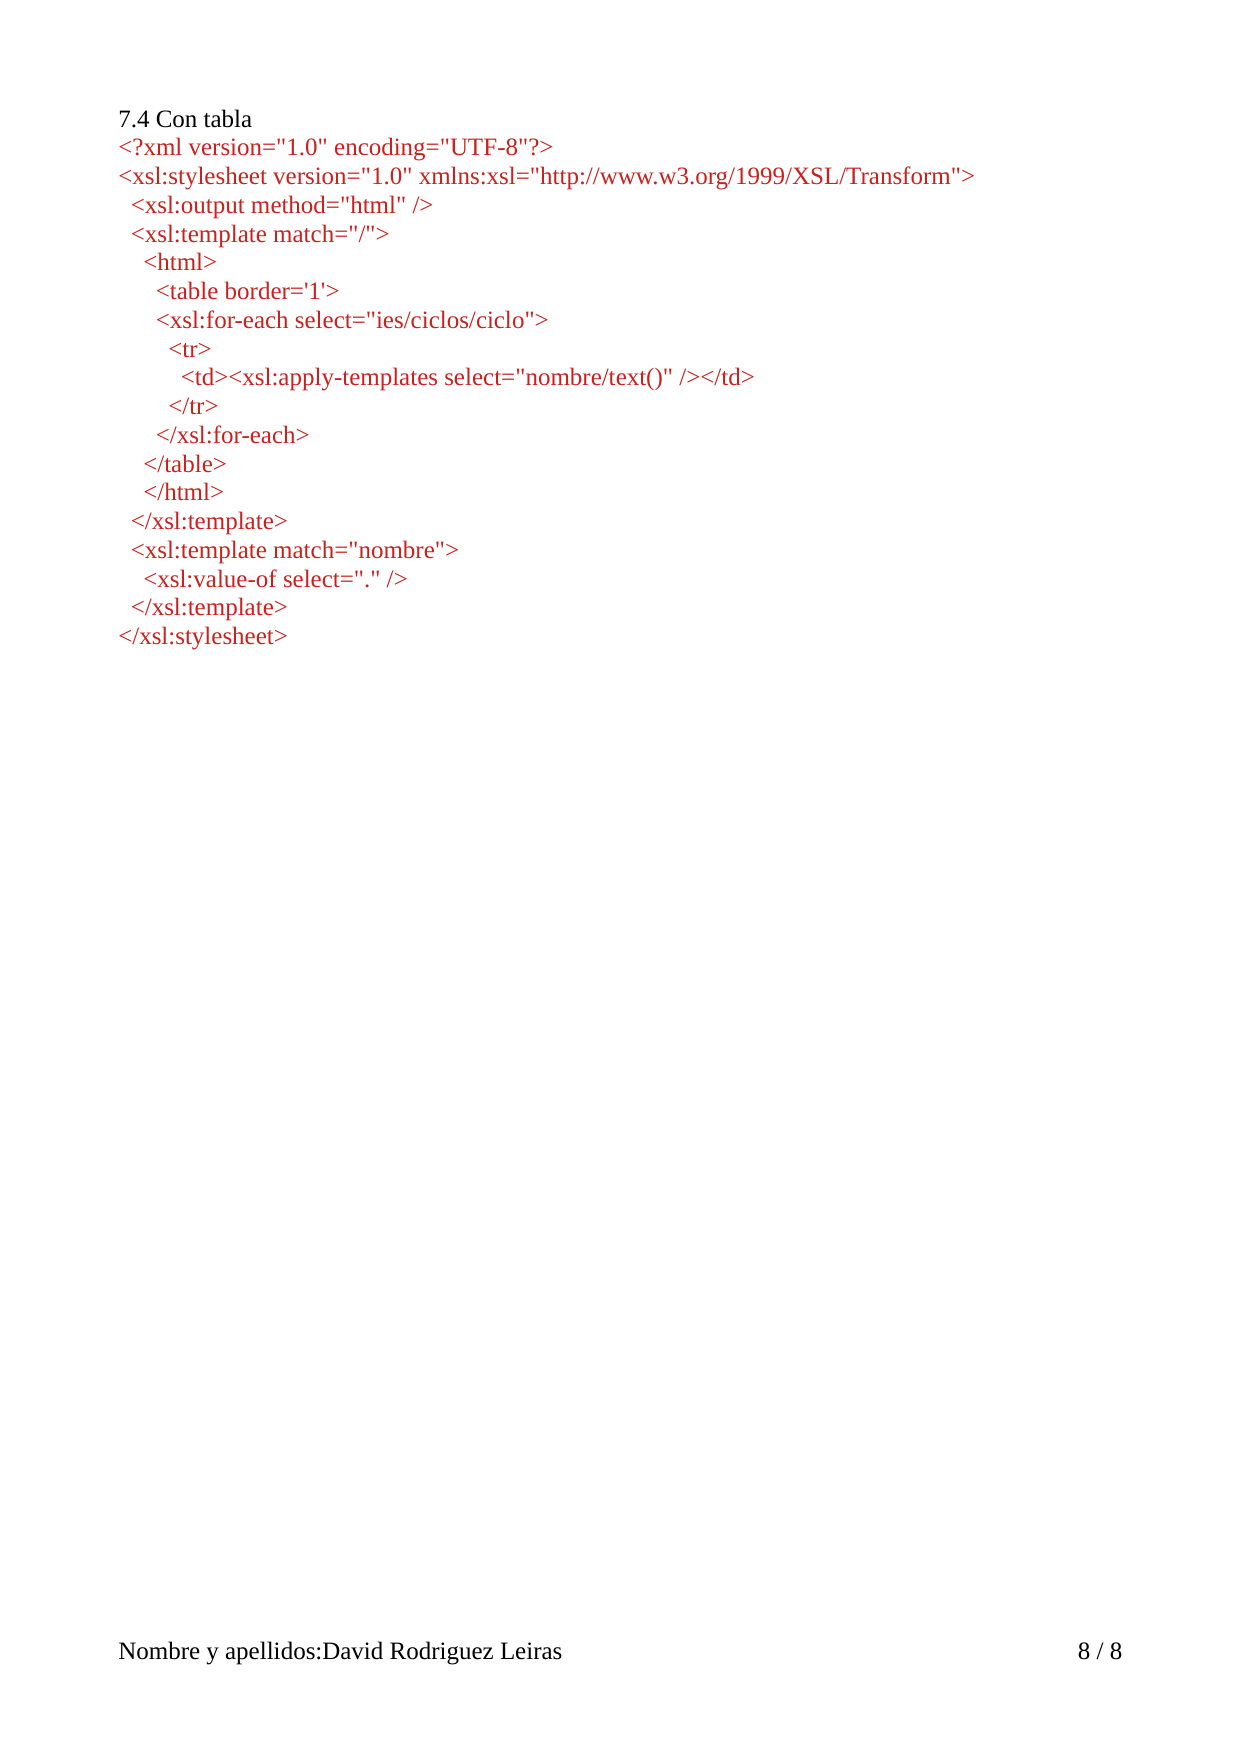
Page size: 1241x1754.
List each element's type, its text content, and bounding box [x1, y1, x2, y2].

text <tr> [118, 334, 1122, 362]
text <table border='1'> [118, 276, 1122, 305]
text <td><xsl:apply-templates select="nombre/text()" /></td> [118, 362, 1122, 391]
text </table> [118, 449, 1122, 477]
text </xsl:template> [118, 592, 1122, 621]
text </tr> [118, 391, 1122, 420]
text </xsl:for-each> [118, 420, 1122, 449]
text </xsl:stylesheet> [118, 621, 1122, 650]
text <xsl:template match="/"> [118, 219, 1122, 247]
text 7.4 Con tabla [118, 104, 1122, 132]
text <html> [118, 247, 1122, 276]
text <xsl:stylesheet version="1.0" xmlns:xsl="http://www.w3.org/1999/XSL/Transform"> [118, 161, 1122, 190]
text <xsl:template match="nombre"> [118, 535, 1122, 564]
text </xsl:template> [118, 506, 1122, 535]
text <?xml version="1.0" encoding="UTF-8"?> [118, 132, 1122, 161]
text <xsl:output method="html" /> [118, 190, 1122, 219]
text </html> [118, 477, 1122, 506]
text <xsl:for-each select="ies/ciclos/ciclo"> [118, 305, 1122, 334]
text <xsl:value-of select="." /> [118, 564, 1122, 592]
